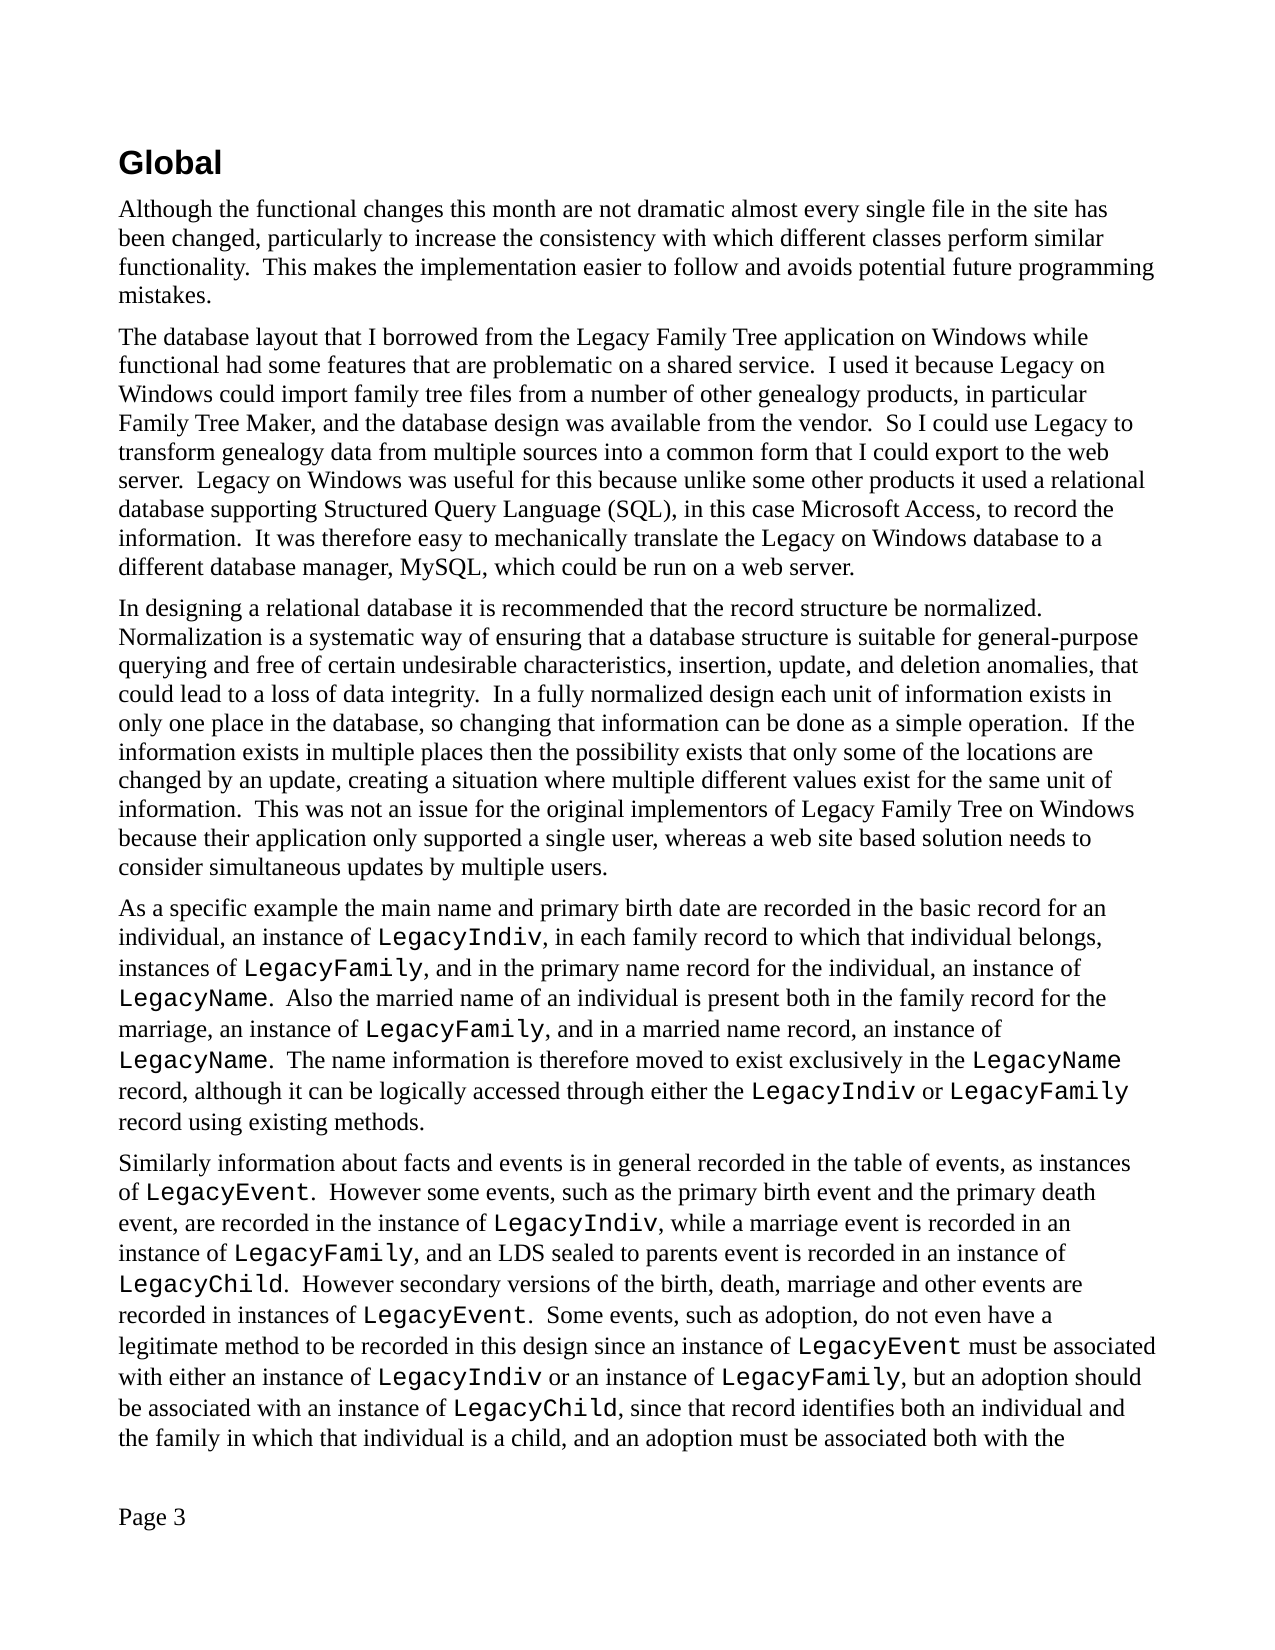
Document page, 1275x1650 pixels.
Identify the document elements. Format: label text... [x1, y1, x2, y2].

text The database layout that I borrowed from the Legacy Family Tree application on Windows while functional had some features that are problematic on a shared service. I used it because Legacy on Windows could import family tree files from a number of other genealogy products, in particular Family Tree Maker, and the database design was available from the vendor. So I could use Legacy to transform genealogy data from multiple sources into a common form that I could export to the web server. Legacy on Windows was useful for this because unlike some other products it used a relational database supporting Structured Query Language (SQL), in this case Microsoft Access, to record the information. It was therefore easy to mechanically translate the Legacy on Windows database to a different database manager, MySQL, which could be run on a web server. [118, 322, 1157, 581]
text In designing a relational database it is recommended that the record structure be normalized. Normalization is a systematic way of ensuring that a database structure is suitable for general-purpose querying and free of certain undesirable characteristics, insertion, update, and deletion anomalies, that could lead to a loss of data integrity. In a fully normalized design each unit of information exists in only one place in the database, so changing that information can be done as a simple operation. If the information exists in multiple places then the possibility exists that only some of the locations are changed by an update, creating a situation where multiple different values exist for the same unit of information. This was not an issue for the original implementors of Legacy Family Tree on Windows because their application only supported a single user, whereas a web site based solution needs to consider simultaneous updates by multiple users. [118, 593, 1157, 881]
text Similarly information about facts and events is in general recorded in the table of events, as instances of LegacyEvent. However some events, such as the primary birth event and the primary death event, are recorded in the instance of LegacyIndiv, while a marriage event is recorded in an instance of LegacyFamily, and an LDS sealed to parents event is recorded in an instance of LegacyChild. However secondary versions of the birth, death, marriage and other events are recorded in instances of LegacyEvent. Some events, such as adoption, do not even have a legitimate method to be recorded in this design since an instance of LegacyEvent must be associated with either an instance of LegacyIndiv or an instance of LegacyFamily, but an adoption should be associated with an instance of LegacyChild, since that record identifies both an individual and the family in which that individual is a child, and an adoption must be associated both with the [118, 1148, 1157, 1452]
text As a specific example the main name and primary birth date are recorded in the basic record for an individual, an instance of LegacyIndiv, in each family record to which that individual belongs, instances of LegacyFamily, and in the primary name record for the individual, an instance of LegacyName. Also the married name of an individual is present both in the family record for the marriage, an instance of LegacyFamily, and in a married name record, an instance of LegacyName. The name information is therefore moved to exist exclusively in the LegacyName record, although it can be logically accessed through either the LegacyIndiv or LegacyFamily record using existing methods. [118, 893, 1157, 1136]
text Although the functional changes this month are not dramatic almost every single file in the site has been changed, particularly to increase the consistency with which different classes perform similar functionality. This makes the implementation easier to follow and avoids potential future programming mistakes. [118, 194, 1157, 309]
subtitle Global [118, 143, 1157, 182]
